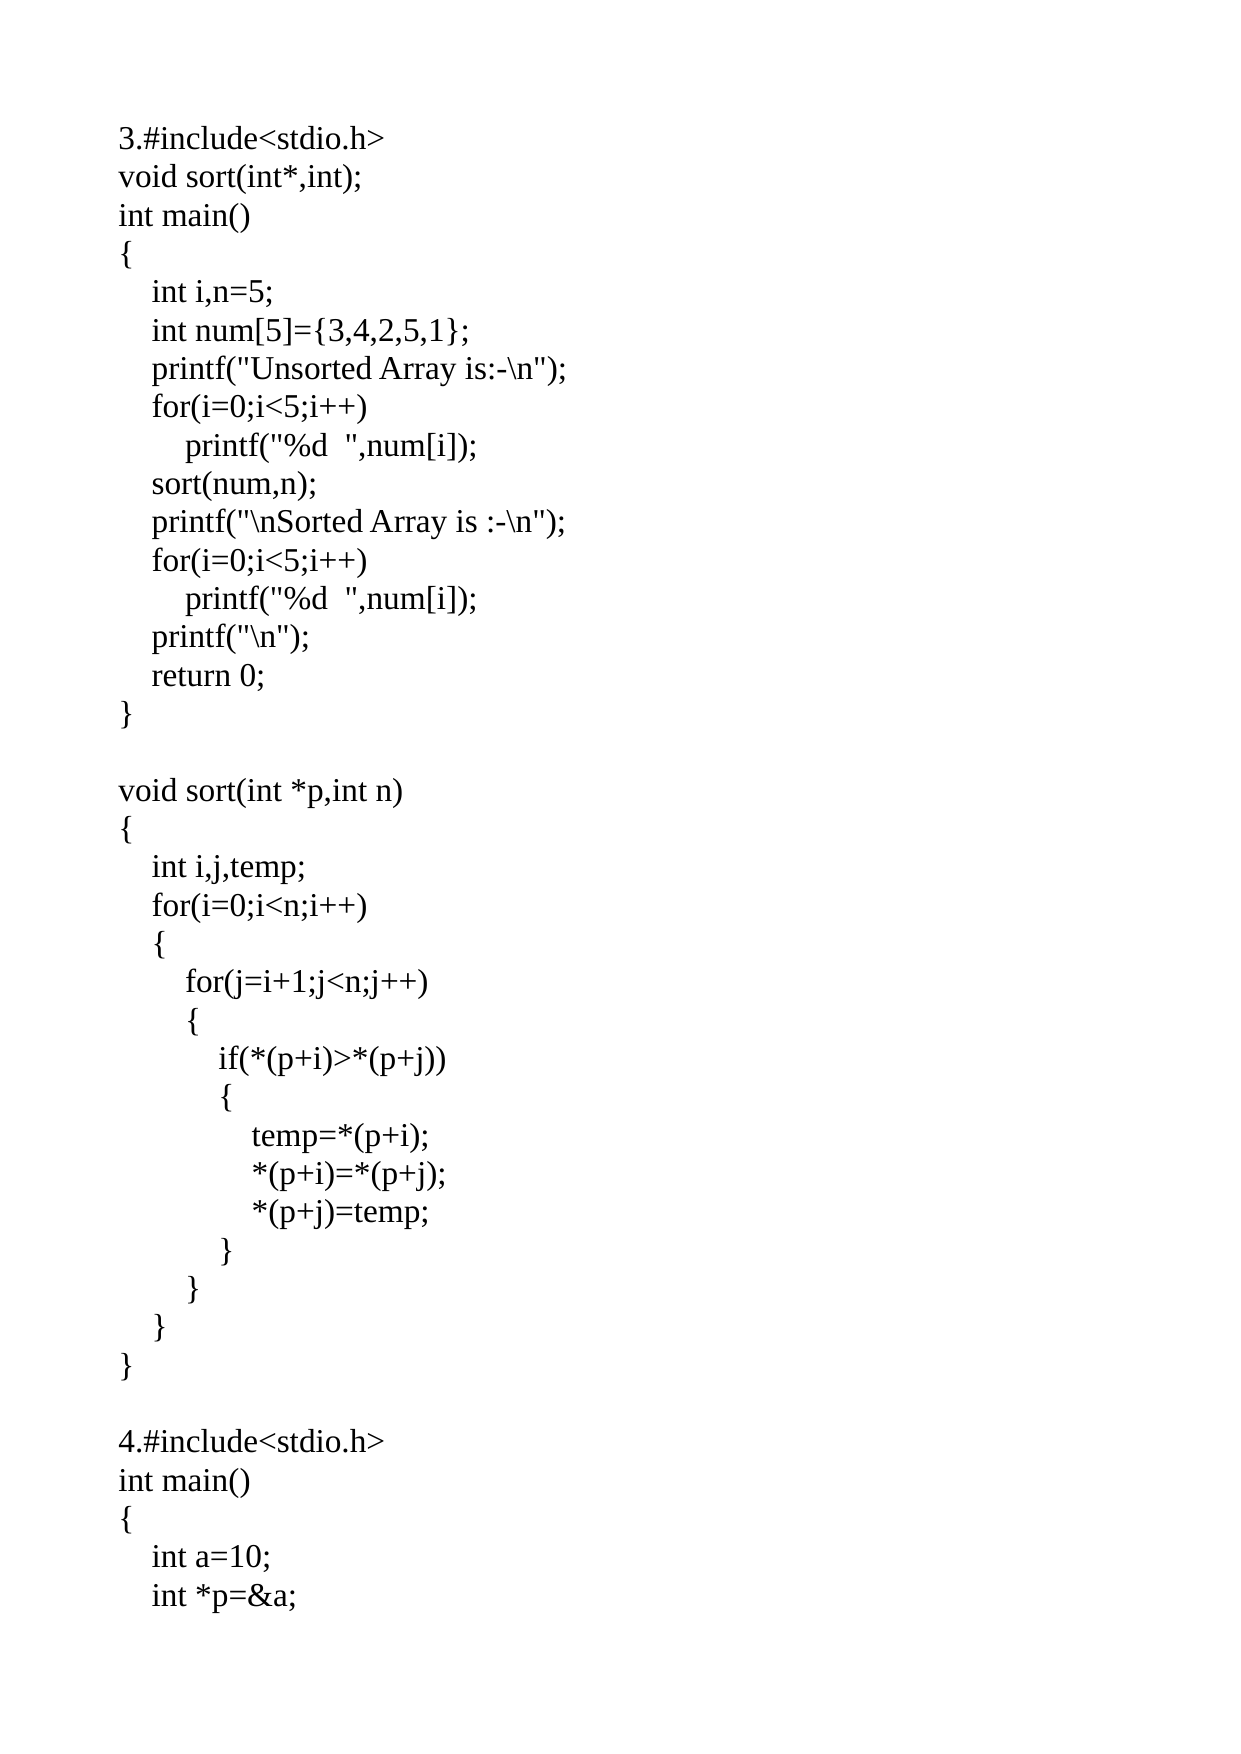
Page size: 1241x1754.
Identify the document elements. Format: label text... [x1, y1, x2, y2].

text int i,j,temp; [118, 846, 1122, 885]
text *(p+j)=temp; [118, 1191, 1122, 1230]
text int num[5]={3,4,2,5,1}; [118, 310, 1122, 348]
text void sort(int*,int); [118, 156, 1122, 195]
text { [118, 923, 1122, 961]
text return 0; [118, 655, 1122, 693]
text sort(num,n); [118, 463, 1122, 501]
text for(i=0;i<5;i++) [118, 386, 1122, 425]
text printf("%d ",num[i]); [118, 578, 1122, 616]
text int *p=&a; [118, 1575, 1122, 1613]
text for(j=i+1;j<n;j++) [118, 961, 1122, 1000]
text int a=10; [118, 1536, 1122, 1575]
text { [118, 233, 1122, 271]
text int i,n=5; [118, 271, 1122, 310]
text } [118, 1345, 1122, 1383]
text int main() [118, 1460, 1122, 1498]
text { [118, 808, 1122, 846]
text printf("Unsorted Array is:-\n"); [118, 348, 1122, 386]
text } [118, 1306, 1122, 1345]
text } [118, 1268, 1122, 1306]
text } [118, 1230, 1122, 1268]
text 4.#include<stdio.h> [118, 1421, 1122, 1460]
text printf("%d ",num[i]); [118, 425, 1122, 463]
text *(p+i)=*(p+j); [118, 1153, 1122, 1191]
text for(i=0;i<n;i++) [118, 885, 1122, 923]
text int main() [118, 195, 1122, 233]
text { [118, 1498, 1122, 1536]
text void sort(int *p,int n) [118, 770, 1122, 808]
text } [118, 693, 1122, 731]
text { [118, 1000, 1122, 1038]
text 3.#include<stdio.h> [118, 118, 1122, 156]
text if(*(p+i)>*(p+j)) [118, 1038, 1122, 1076]
text printf("\n"); [118, 616, 1122, 655]
text { [118, 1076, 1122, 1115]
text temp=*(p+i); [118, 1115, 1122, 1153]
text for(i=0;i<5;i++) [118, 540, 1122, 578]
text printf("\nSorted Array is :-\n"); [118, 501, 1122, 540]
